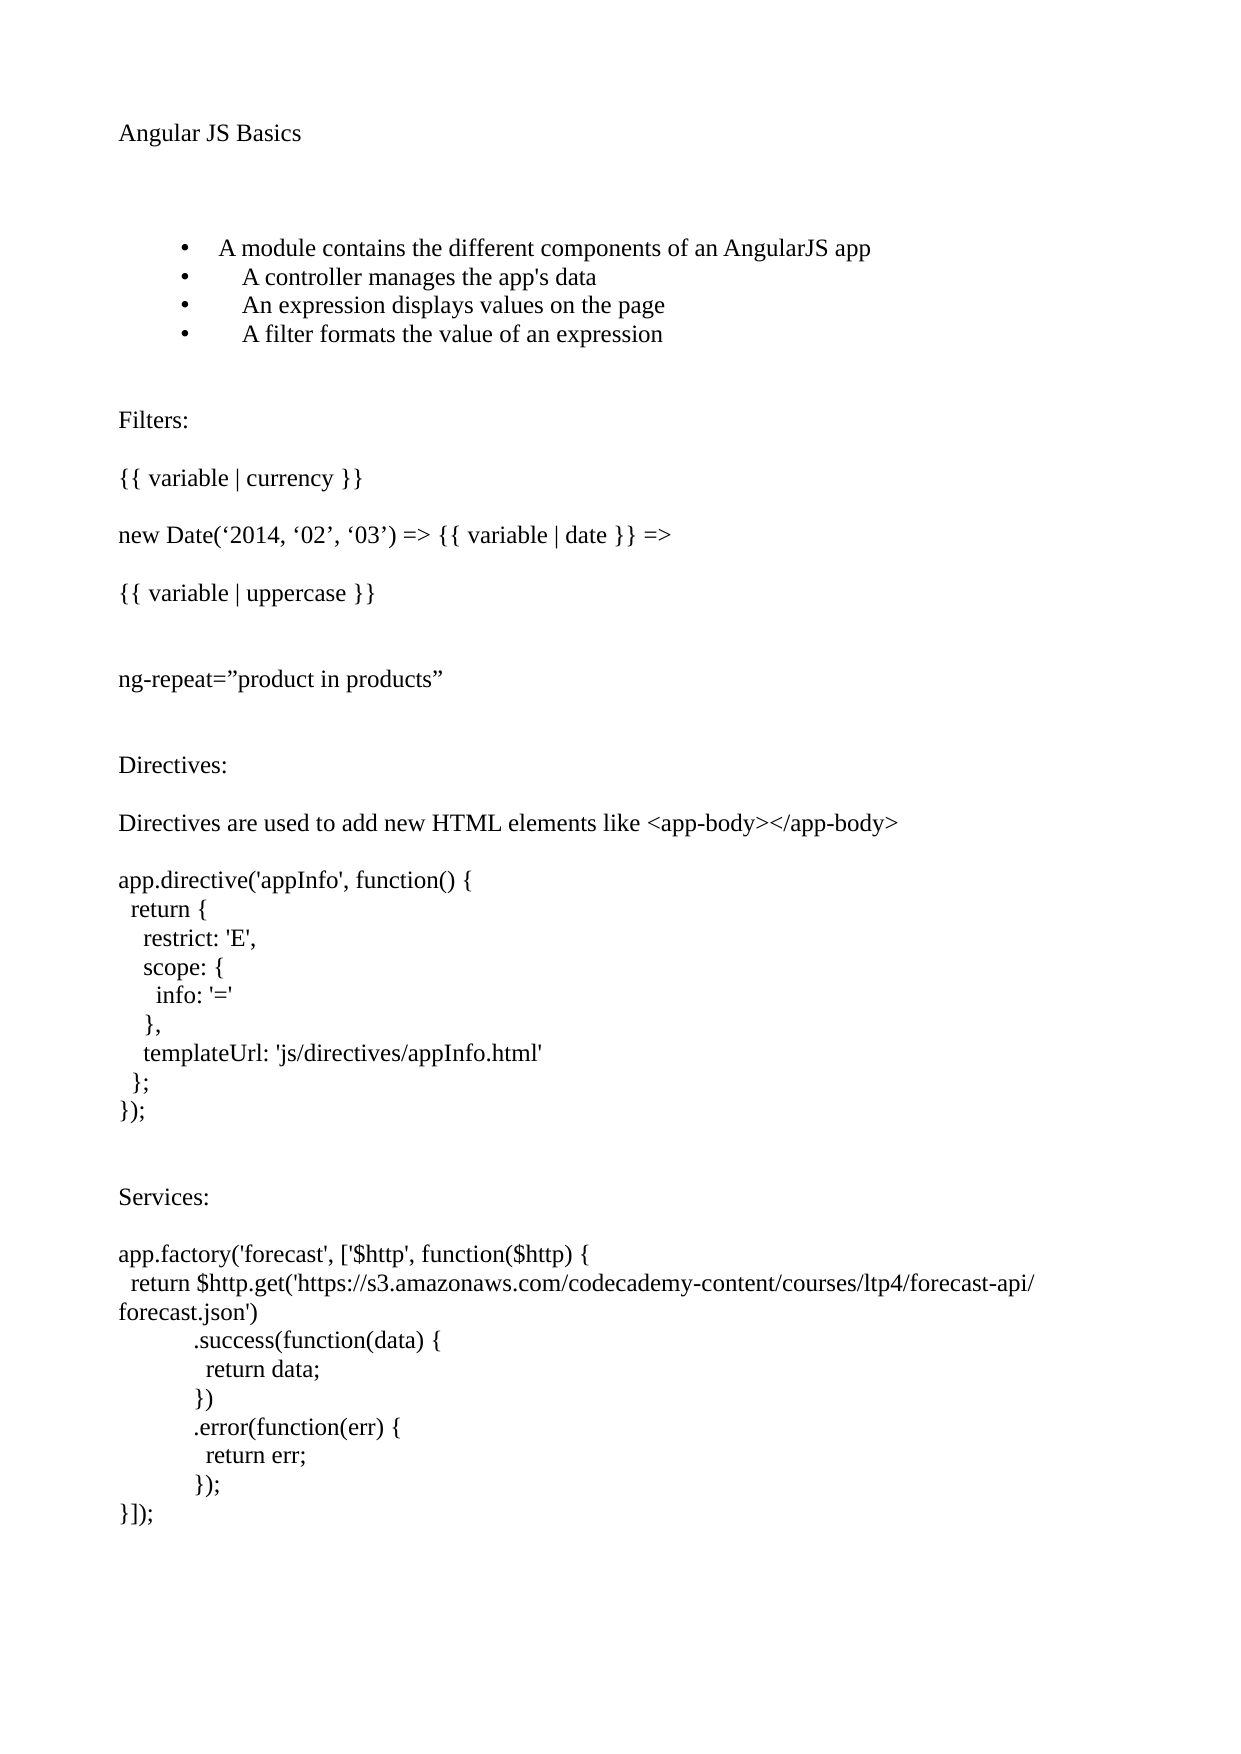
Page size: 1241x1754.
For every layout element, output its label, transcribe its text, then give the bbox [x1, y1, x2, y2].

text }]); [118, 1498, 1122, 1527]
text app.directive('appInfo', function() { [118, 866, 1122, 894]
text Angular JS Basics [118, 118, 1122, 147]
text Services: [118, 1182, 1122, 1211]
list An expression displays values on the page [181, 291, 1122, 319]
text ng-repeat=”product in products” [118, 664, 1122, 693]
text info: '=' [118, 981, 1122, 1009]
text .error(function(err) { [118, 1412, 1122, 1441]
text app.factory('forecast', ['$http', function($http) { [118, 1239, 1122, 1268]
text }) [118, 1383, 1122, 1412]
text scope: { [118, 952, 1122, 981]
list A module contains the different components of an AngularJS app [181, 233, 1122, 262]
text restrict: 'E', [118, 923, 1122, 952]
text templateUrl: 'js/directives/appInfo.html' [118, 1038, 1122, 1067]
text return err; [118, 1441, 1122, 1469]
text {{ variable | uppercase }} [118, 578, 1122, 607]
text .success(function(data) { [118, 1326, 1122, 1354]
text }, [118, 1009, 1122, 1038]
text }; [118, 1067, 1122, 1096]
text Filters: [118, 406, 1122, 434]
text Directives are used to add new HTML elements like <app-body></app-body> [118, 808, 1122, 837]
text new Date(‘2014, ‘02’, ‘03’) => {{ variable | date }} => [118, 521, 1122, 549]
text {{ variable | currency }} [118, 463, 1122, 492]
text return { [118, 894, 1122, 923]
text }); [118, 1096, 1122, 1124]
text }); [118, 1469, 1122, 1498]
list A controller manages the app's data [181, 262, 1122, 291]
text Directives: [118, 751, 1122, 779]
text return $http.get('https://s3.amazonaws.com/codecademy-content/courses/ltp4/forecast-api/forecast.json') [118, 1268, 1122, 1326]
list A filter formats the value of an expression [181, 319, 1122, 348]
text return data; [118, 1354, 1122, 1383]
